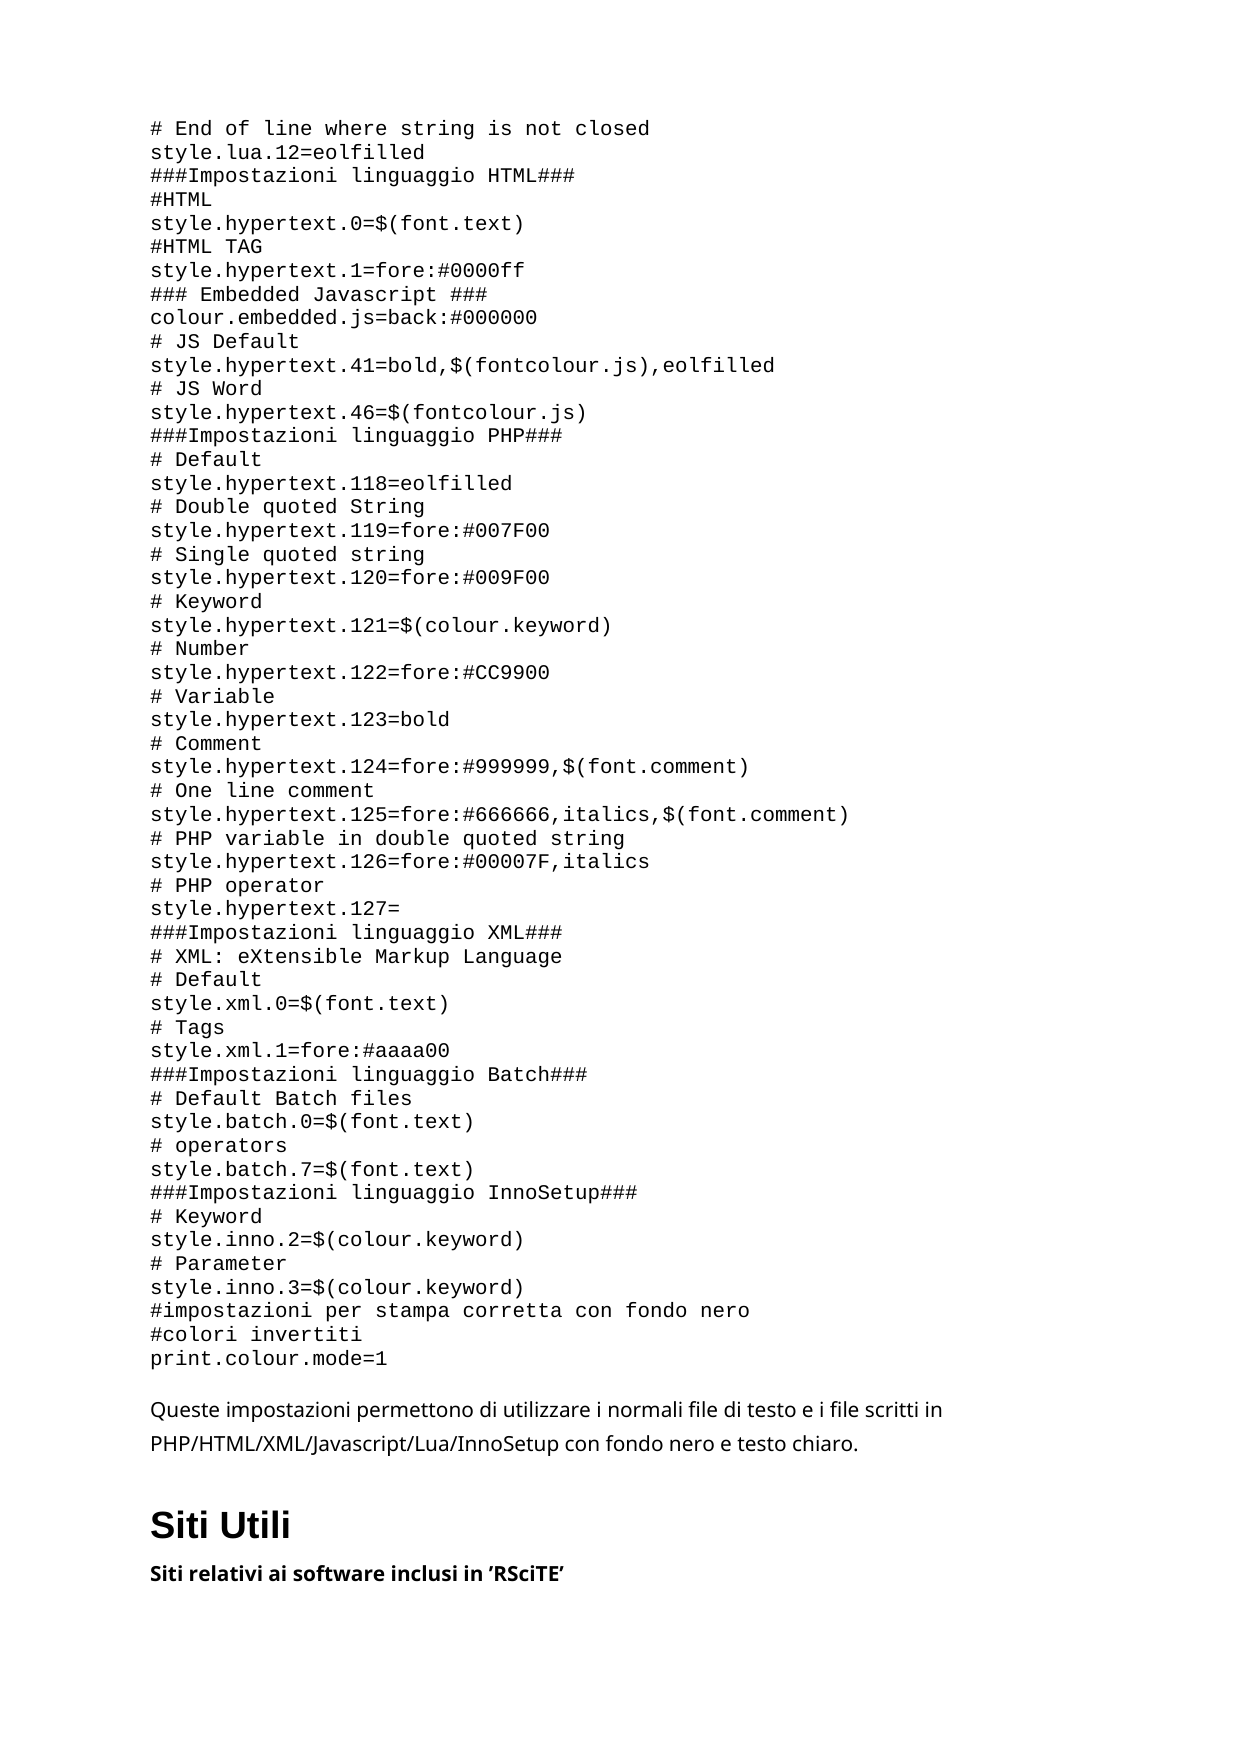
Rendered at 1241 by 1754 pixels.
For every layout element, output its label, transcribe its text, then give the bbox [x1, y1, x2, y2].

list style.hypertext.1=fore:#0000ff [150, 260, 1090, 284]
list # Tags [150, 1017, 1090, 1040]
list # JS Default [150, 331, 1090, 354]
list # Double quoted String [150, 496, 1090, 520]
list style.hypertext.119=fore:#007F00 [150, 520, 1090, 544]
list # XML: eXtensible Markup Language [150, 946, 1090, 969]
list style.hypertext.0=$(font.text) [150, 213, 1090, 236]
list style.xml.0=$(font.text) [150, 993, 1090, 1017]
list ###Impostazioni linguaggio XML### [150, 922, 1090, 946]
list #impostazioni per stampa corretta con fondo nero [150, 1300, 1090, 1324]
list colour.embedded.js=back:#000000 [150, 307, 1090, 331]
list style.hypertext.122=fore:#CC9900 [150, 662, 1090, 686]
text Siti relativi ai software inclusi in ’RSciTE’ [150, 1559, 1090, 1587]
list # operators [150, 1135, 1090, 1158]
list # Parameter [150, 1253, 1090, 1277]
list # Single quoted string [150, 544, 1090, 567]
list # Comment [150, 733, 1090, 757]
list # Default [150, 449, 1090, 473]
list ###Impostazioni linguaggio Batch### [150, 1064, 1090, 1088]
list ###Impostazioni linguaggio InnoSetup### [150, 1182, 1090, 1206]
list # Default [150, 969, 1090, 993]
list style.lua.12=eolfilled [150, 142, 1090, 165]
list ### Embedded Javascript ### [150, 284, 1090, 307]
list # Default Batch files [150, 1088, 1090, 1111]
list # Variable [150, 686, 1090, 709]
list ###Impostazioni linguaggio HTML### [150, 165, 1090, 189]
list style.hypertext.46=$(fontcolour.js) [150, 402, 1090, 426]
list # Keyword [150, 591, 1090, 615]
subtitle Siti Utili [150, 1503, 1090, 1546]
list style.batch.0=$(font.text) [150, 1111, 1090, 1135]
list style.hypertext.120=fore:#009F00 [150, 567, 1090, 591]
list # One line comment [150, 780, 1090, 804]
list style.hypertext.41=bold,$(fontcolour.js),eolfilled [150, 354, 1090, 378]
list style.batch.7=$(font.text) [150, 1158, 1090, 1182]
list #HTML TAG [150, 236, 1090, 260]
list style.xml.1=fore:#aaaa00 [150, 1040, 1090, 1064]
list # PHP operator [150, 875, 1090, 898]
list style.inno.3=$(colour.keyword) [150, 1277, 1090, 1300]
list # Keyword [150, 1206, 1090, 1229]
list style.hypertext.121=$(colour.keyword) [150, 615, 1090, 638]
list ###Impostazioni linguaggio PHP### [150, 426, 1090, 449]
list # PHP variable in double quoted string [150, 827, 1090, 851]
list print.colour.mode=1 [150, 1348, 1090, 1371]
list style.hypertext.125=fore:#666666,italics,$(font.comment) [150, 804, 1090, 827]
list style.inno.2=$(colour.keyword) [150, 1229, 1090, 1253]
list # End of line where string is not closed [150, 118, 1090, 142]
list style.hypertext.123=bold [150, 709, 1090, 733]
list # JS Word [150, 378, 1090, 402]
list style.hypertext.127= [150, 898, 1090, 922]
list style.hypertext.118=eolfilled [150, 473, 1090, 496]
list #HTML [150, 189, 1090, 213]
list style.hypertext.126=fore:#00007F,italics [150, 851, 1090, 875]
list style.hypertext.124=fore:#999999,$(font.comment) [150, 757, 1090, 780]
list #colori invertiti [150, 1324, 1090, 1348]
list # Number [150, 638, 1090, 662]
text Queste impostazioni permettono di utilizzare i normali file di testo e i file scritti in PHP/HTML/XML/Javascript/Lua/InnoSetup con fondo nero e testo chiaro. [150, 1395, 1090, 1457]
